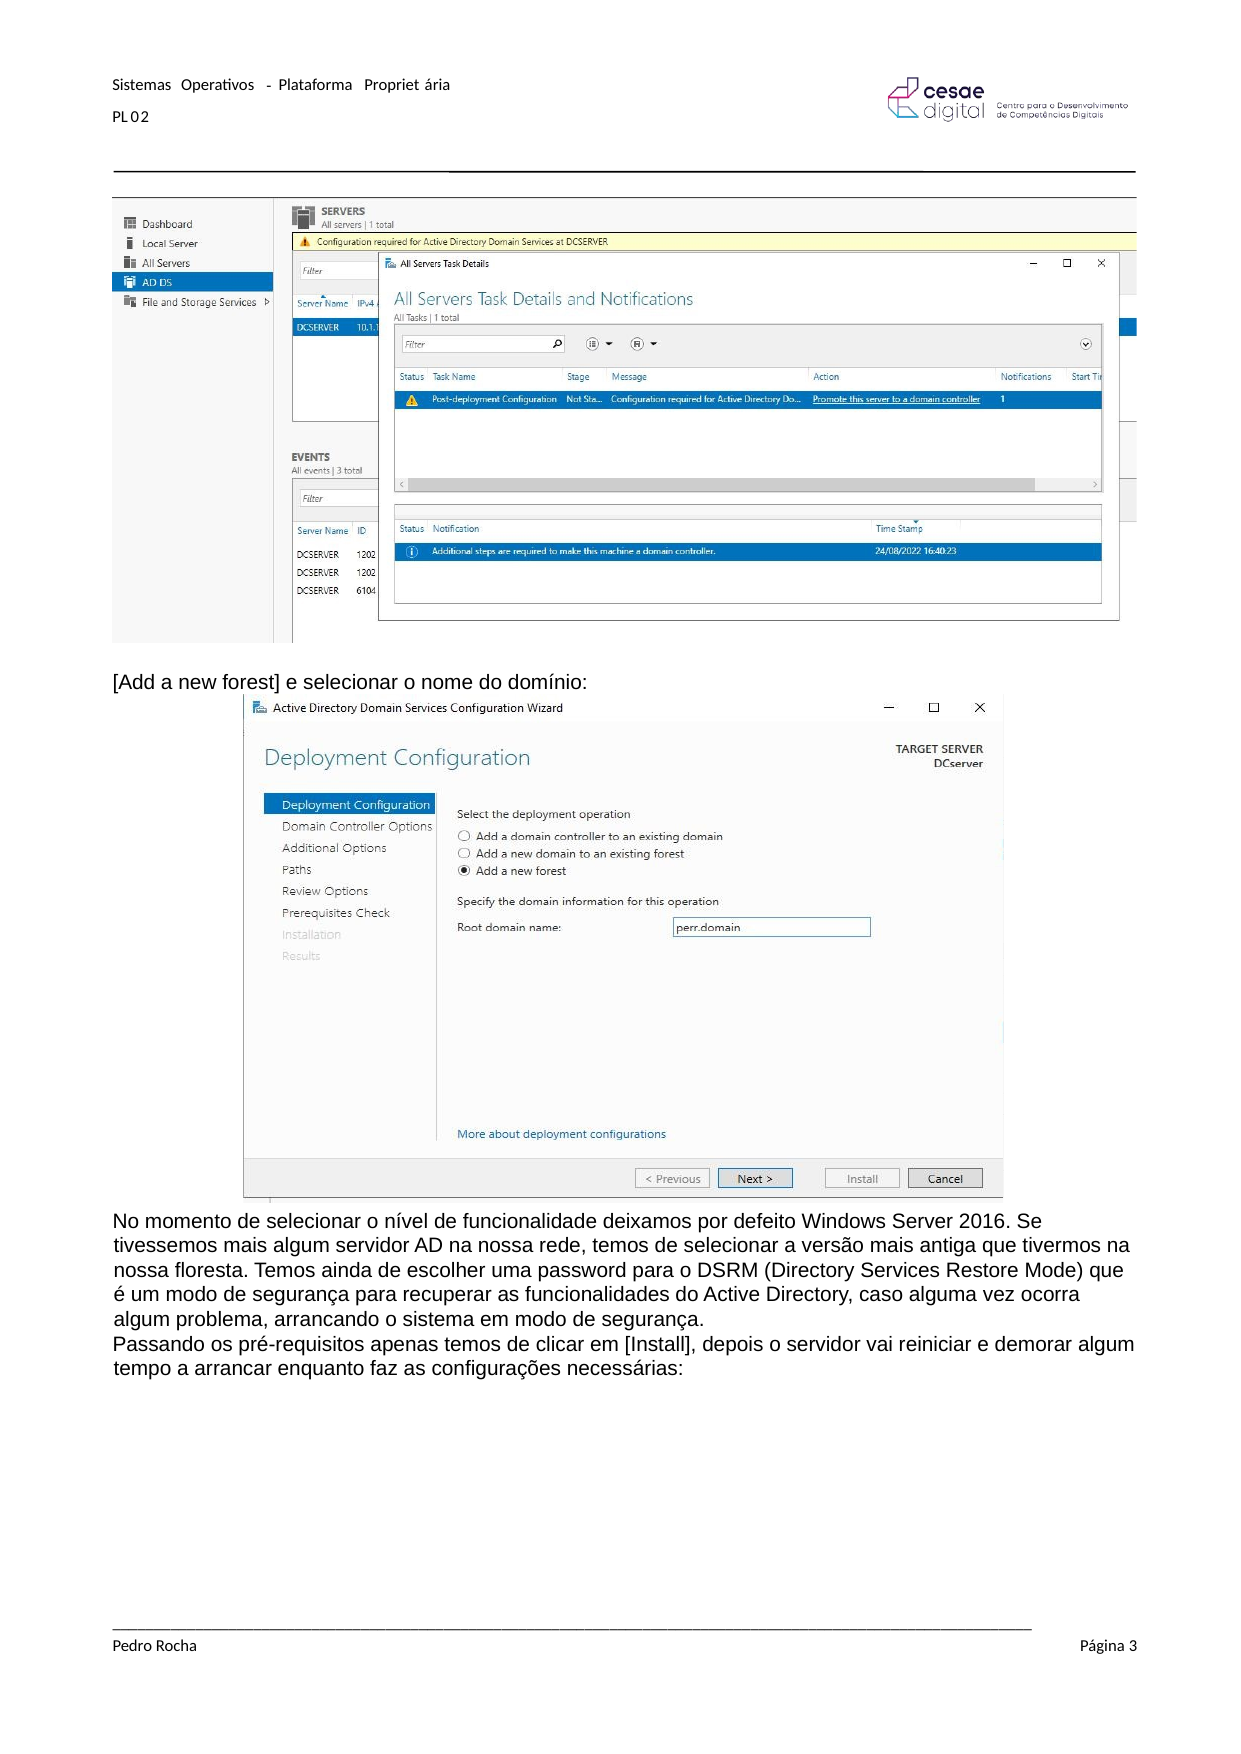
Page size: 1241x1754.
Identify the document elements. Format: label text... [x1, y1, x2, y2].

text No momento de selecionar o nível de funcionalidade deixamos por defeito Windows Server 2016. Se tivessemos mais algum servidor AD na nossa rede, temos de selecionar a versão mais antiga que tivermos na nossa floresta. Temos ainda de escolher uma password para o DSRM (Directory Services Restore Mode) que é um modo de segurança para recuperar as funcionalidades do Active Directory, caso alguma vez ocorra algum problema, arrancando o sistema em modo de segurança. [112, 1208, 1137, 1331]
text [Add a new forest] e selecionar o nome do domínio: [112, 670, 1137, 694]
text Passando os pré-requisitos apenas temos de clicar em [Install], depois o servidor vai reiniciar e demorar algum tempo a arrancar enquanto faz as configurações necessárias: [112, 1332, 1137, 1380]
